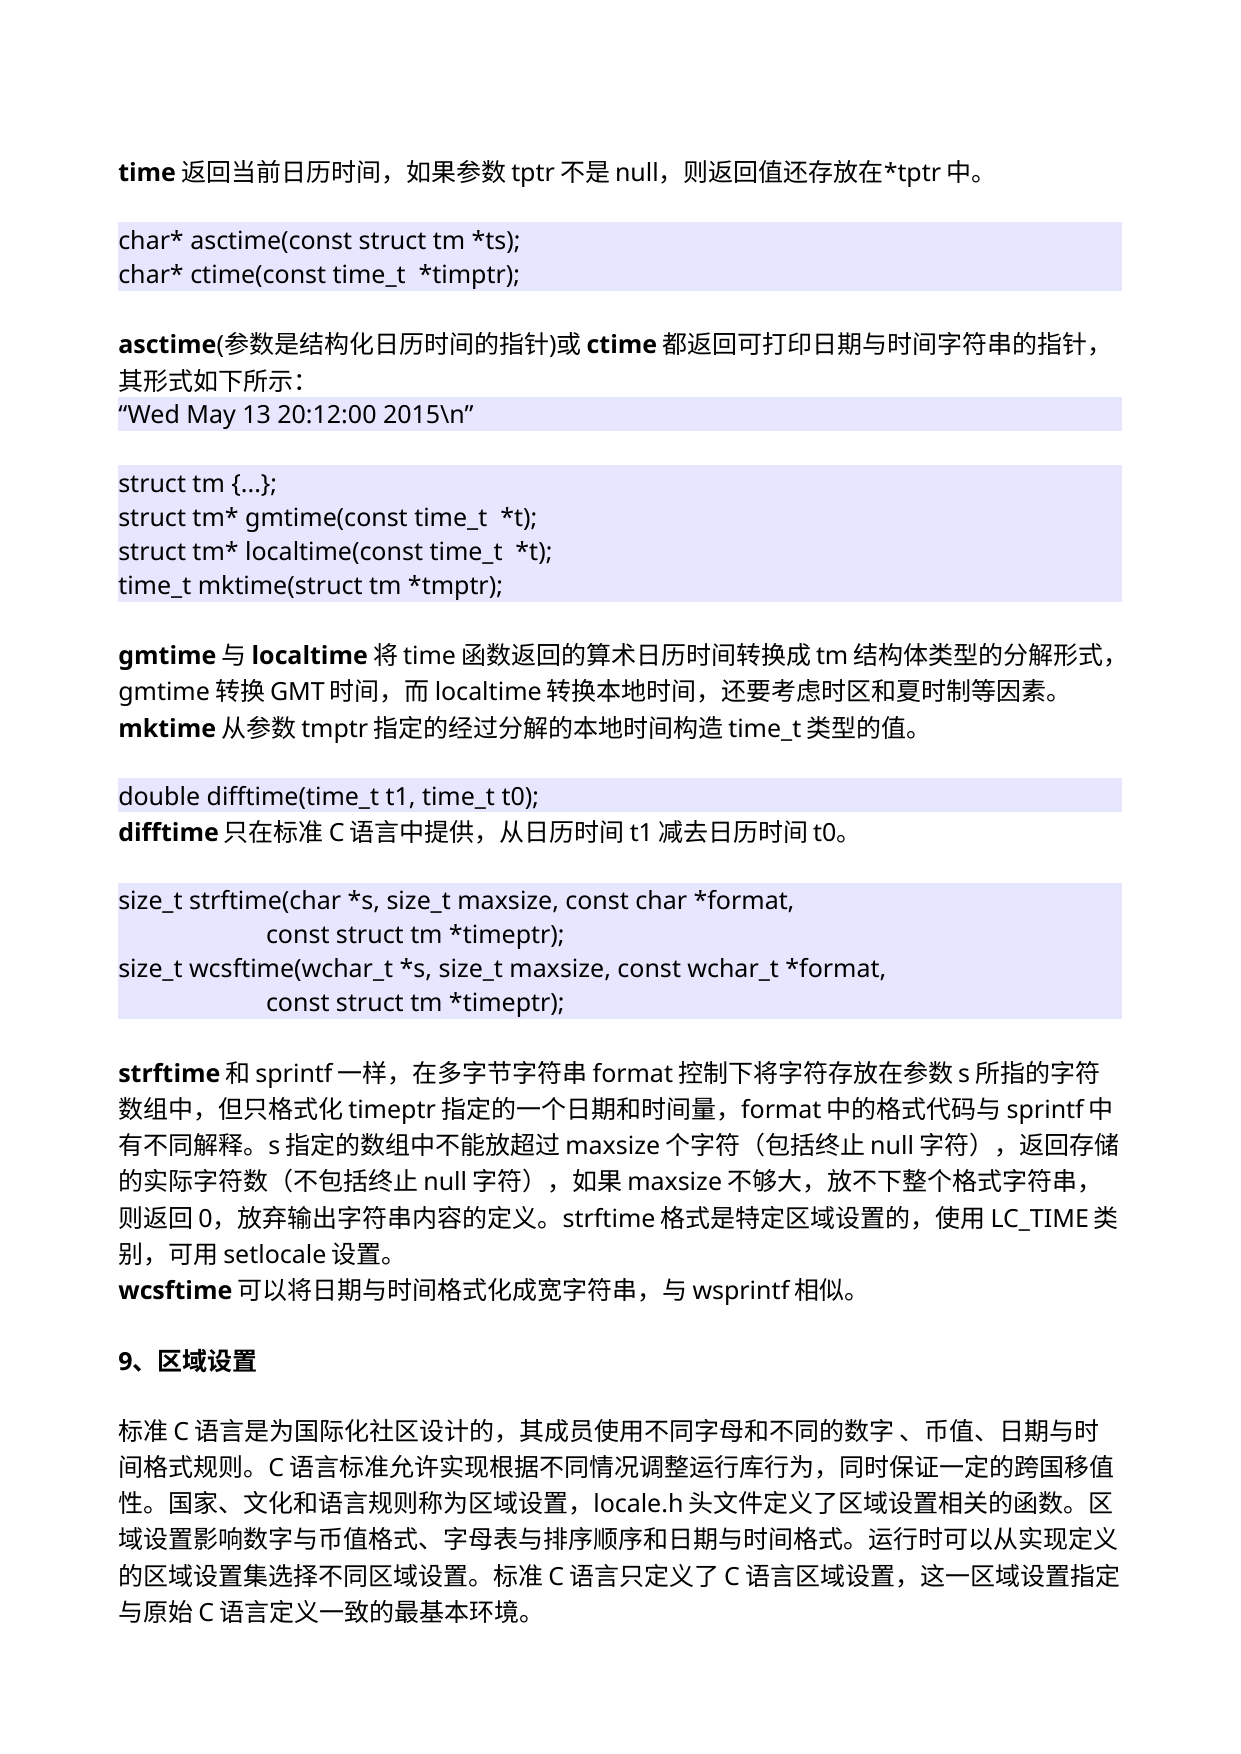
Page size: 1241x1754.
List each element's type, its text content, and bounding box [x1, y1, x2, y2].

text 标准C语言是为国际化社区设计的，其成员使用不同字母和不同的数字 、币值、日期与时间格式规则。C语言标准允许实现根据不同情况调整运行库行为，同时保证一定的跨国移值性。国家、文化和语言规则称为区域设置，locale.h头文件定义了区域设置相关的函数。区域设置影响数字与币值格式、字母表与排序顺序和日期与时间格式。运行时可以从实现定义的区域设置集选择不同区域设置。标准C语言只定义了C语言区域设置，这一区域设置指定与原始C语言定义一致的最基本环境。 [118, 1411, 1122, 1629]
text “Wed May 13 20:12:00 2015\n” [118, 397, 1122, 431]
text const struct tm *timeptr); [118, 917, 1122, 951]
text gmtime与localtime将time函数返回的算术日历时间转换成tm结构体类型的分解形式，gmtime转换GMT时间，而localtime转换本地时间，还要考虑时区和夏时制等因素。 [118, 636, 1122, 708]
text time返回当前日历时间，如果参数tptr不是null，则返回值还存放在*tptr中。 [118, 152, 1122, 188]
text 9、区域设置 [118, 1341, 1122, 1377]
text mktime从参数tmptr指定的经过分解的本地时间构造time_t类型的值。 [118, 708, 1122, 744]
text struct tm* localtime(const time_t *t); [118, 533, 1122, 567]
text time_t mktime(struct tm *tmptr); [118, 567, 1122, 602]
text asctime(参数是结构化日历时间的指针)或ctime都返回可打印日期与时间字符串的指针，其形式如下所示： [118, 325, 1122, 397]
text const struct tm *timeptr); [118, 985, 1122, 1019]
text char* asctime(const struct tm *ts); [118, 222, 1122, 257]
text difftime只在标准C语言中提供，从日历时间t1减去日历时间t0。 [118, 812, 1122, 849]
text char* ctime(const time_t *timptr); [118, 257, 1122, 291]
text size_t wcsftime(wchar_t *s, size_t maxsize, const wchar_t *format, [118, 951, 1122, 985]
text struct tm {...}; [118, 465, 1122, 499]
text size_t strftime(char *s, size_t maxsize, const char *format, [118, 883, 1122, 917]
text strftime和sprintf一样，在多字节字符串format控制下将字符存放在参数s所指的字符数组中，但只格式化timeptr指定的一个日期和时间量，format中的格式代码与sprintf中有不同解释。s指定的数组中不能放超过maxsize个字符（包括终止null字符），返回存储的实际字符数（不包括终止null字符），如果maxsize不够大，放不下整个格式字符串，则返回0，放弃输出字符串内容的定义。strftime格式是特定区域设置的，使用LC_TIME类别，可用setlocale设置。 [118, 1053, 1122, 1271]
text double difftime(time_t t1, time_t t0); [118, 778, 1122, 812]
text struct tm* gmtime(const time_t *t); [118, 499, 1122, 533]
text wcsftime可以将日期与时间格式化成宽字符串，与wsprintf相似。 [118, 1271, 1122, 1307]
